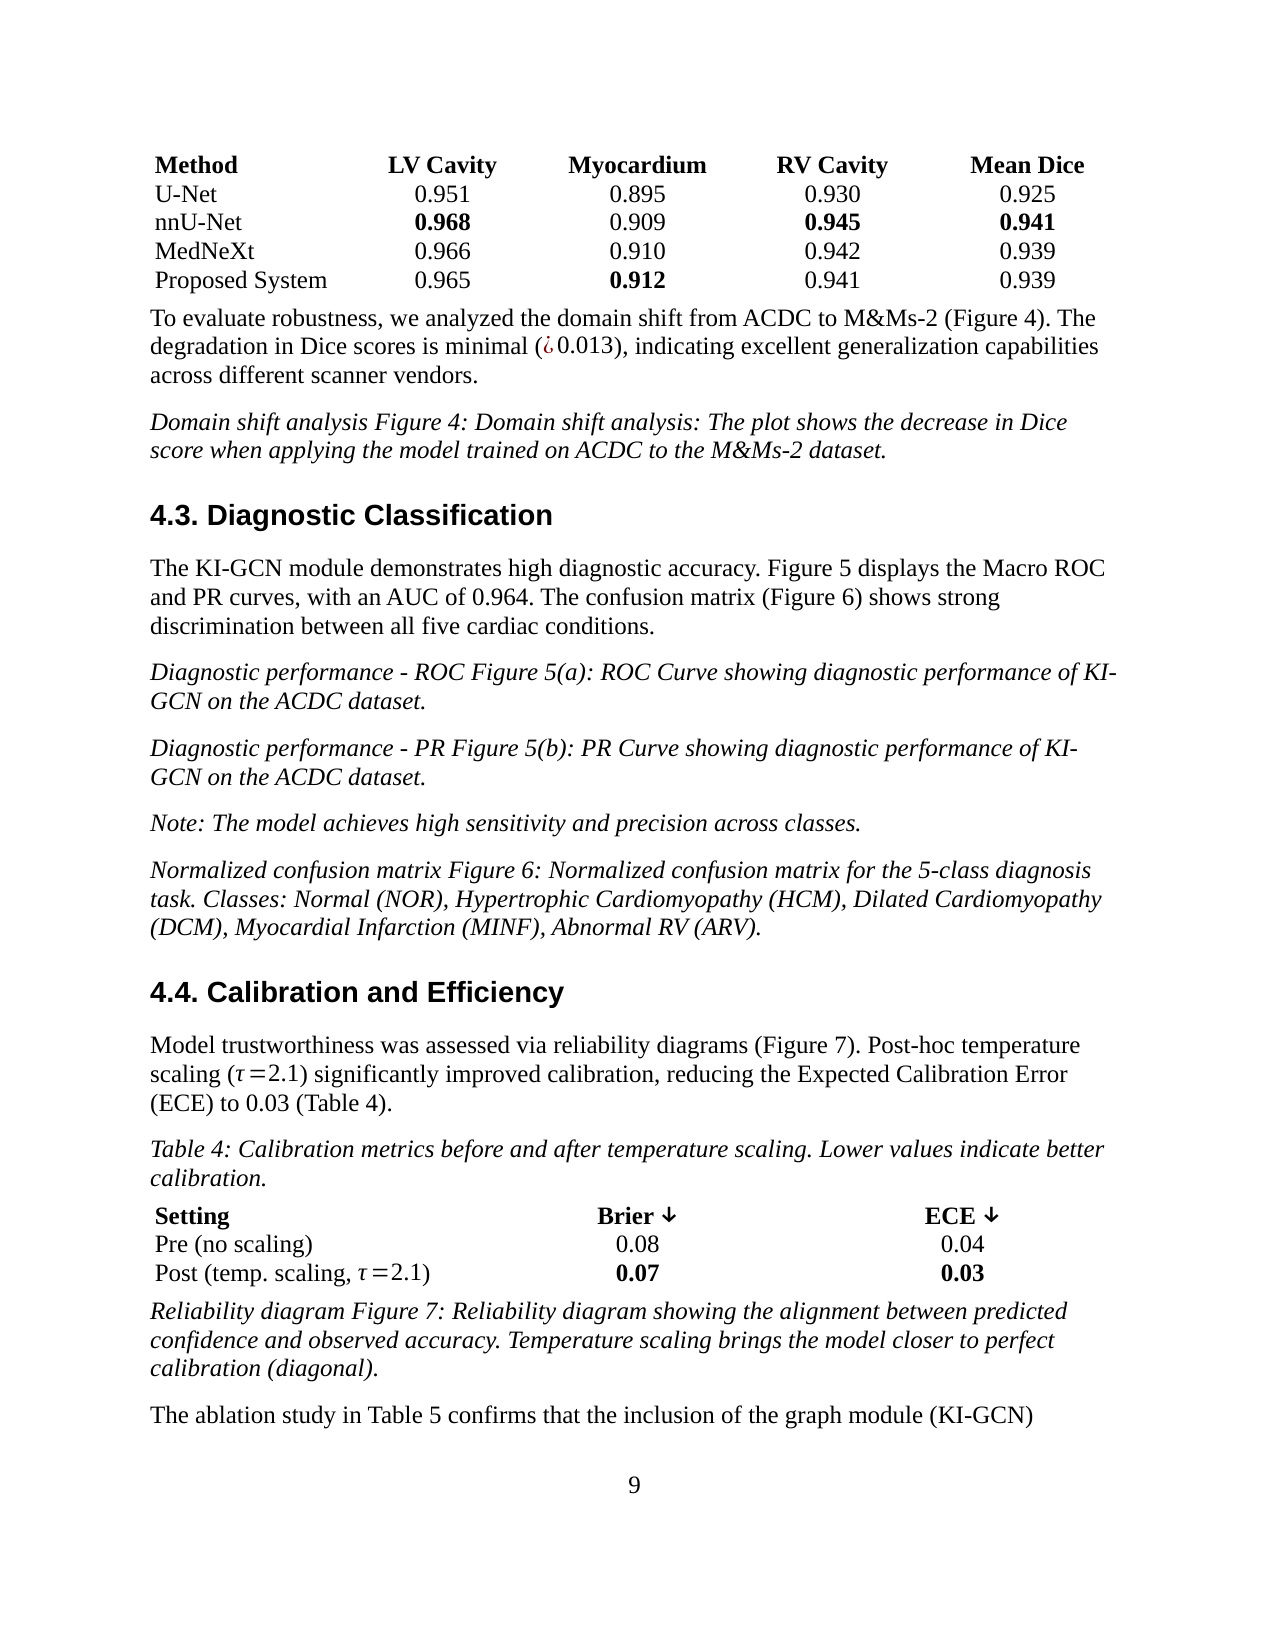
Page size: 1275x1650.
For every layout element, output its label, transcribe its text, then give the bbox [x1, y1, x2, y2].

table_cell U-Net [150, 179, 345, 207]
text Table 4: Calibration metrics before and after temperature scaling. Lower values indicate better calibration. [150, 1134, 1125, 1192]
table_cell 0.965 [345, 265, 540, 294]
table_cell 0.951 [345, 179, 540, 207]
text Note: The model achieves high sensitivity and precision across classes. [150, 808, 1125, 837]
table_cell 0.04 [800, 1230, 1125, 1258]
table_cell 0.909 [540, 208, 735, 236]
table_cell 0.912 [540, 265, 735, 294]
text Reliability diagram Figure 7: Reliability diagram showing the alignment between predicted confidence and observed accuracy. Temperature scaling brings the model closer to perfect calibration (diagonal). [150, 1296, 1125, 1382]
text Normalized confusion matrix Figure 6: Normalized confusion matrix for the 5-class diagnosis task. Classes: Normal (NOR), Hypertrophic Cardiomyopathy (HCM), Dilated Cardiomyopathy (DCM), Myocardial Infarction (MINF), Abnormal RV (ARV). [150, 855, 1125, 941]
table_cell Pre (no scaling) [150, 1230, 475, 1258]
subtitle 4.3. Diagnostic Classification [150, 498, 1125, 532]
table_cell 0.925 [930, 179, 1125, 207]
table_cell 0.941 [735, 265, 930, 294]
table_header RV Cavity [735, 150, 930, 179]
text Diagnostic performance - ROC Figure 5(a): ROC Curve showing diagnostic performance of KI-GCN on the ACDC dataset. [150, 657, 1125, 715]
table_cell 0.945 [735, 208, 930, 236]
table_cell 0.930 [735, 179, 930, 207]
table_cell Post (temp. scaling, ) [150, 1258, 475, 1287]
text The ablation study in Table 5 confirms that the inclusion of the graph module (KI-GCN) [150, 1400, 1125, 1429]
table_header Setting [150, 1201, 475, 1229]
table_header LV Cavity [345, 150, 540, 179]
table_cell 0.08 [475, 1230, 800, 1258]
table_header ECE [800, 1201, 1125, 1229]
table_cell MedNeXt [150, 236, 345, 265]
table_header Myocardium [540, 150, 735, 179]
text Model trustworthiness was assessed via reliability diagrams (Figure 7). Post-hoc temperature scaling () significantly improved calibration, reducing the Expected Calibration Error (ECE) to 0.03 (Table 4). [150, 1030, 1125, 1116]
table_header Brier [475, 1201, 800, 1229]
text The KI-GCN module demonstrates high diagnostic accuracy. Figure 5 displays the Macro ROC and PR curves, with an AUC of 0.964. The confusion matrix (Figure 6) shows strong discrimination between all five cardiac conditions. [150, 553, 1125, 639]
table_cell Proposed System [150, 265, 345, 294]
subtitle 4.4. Calibration and Efficiency [150, 975, 1125, 1009]
table_cell 0.941 [930, 208, 1125, 236]
table_cell 0.966 [345, 236, 540, 265]
table_cell 0.942 [735, 236, 930, 265]
table_cell 0.895 [540, 179, 735, 207]
table_cell 0.07 [475, 1258, 800, 1287]
text Domain shift analysis Figure 4: Domain shift analysis: The plot shows the decrease in Dice score when applying the model trained on ACDC to the M&Ms-2 dataset. [150, 407, 1125, 464]
table_header Mean Dice [930, 150, 1125, 179]
table_cell nnU-Net [150, 208, 345, 236]
text Diagnostic performance - PR Figure 5(b): PR Curve showing diagnostic performance of KI-GCN on the ACDC dataset. [150, 733, 1125, 790]
table_cell 0.968 [345, 208, 540, 236]
table_cell 0.939 [930, 265, 1125, 294]
table_cell 0.939 [930, 236, 1125, 265]
table_header Method [150, 150, 345, 179]
table_cell 0.03 [800, 1258, 1125, 1287]
text To evaluate robustness, we analyzed the domain shift from ACDC to M&Ms-2 (Figure 4). The degradation in Dice scores is minimal (), indicating excellent generalization capabilities across different scanner vendors. [150, 303, 1125, 389]
table_cell 0.910 [540, 236, 735, 265]
